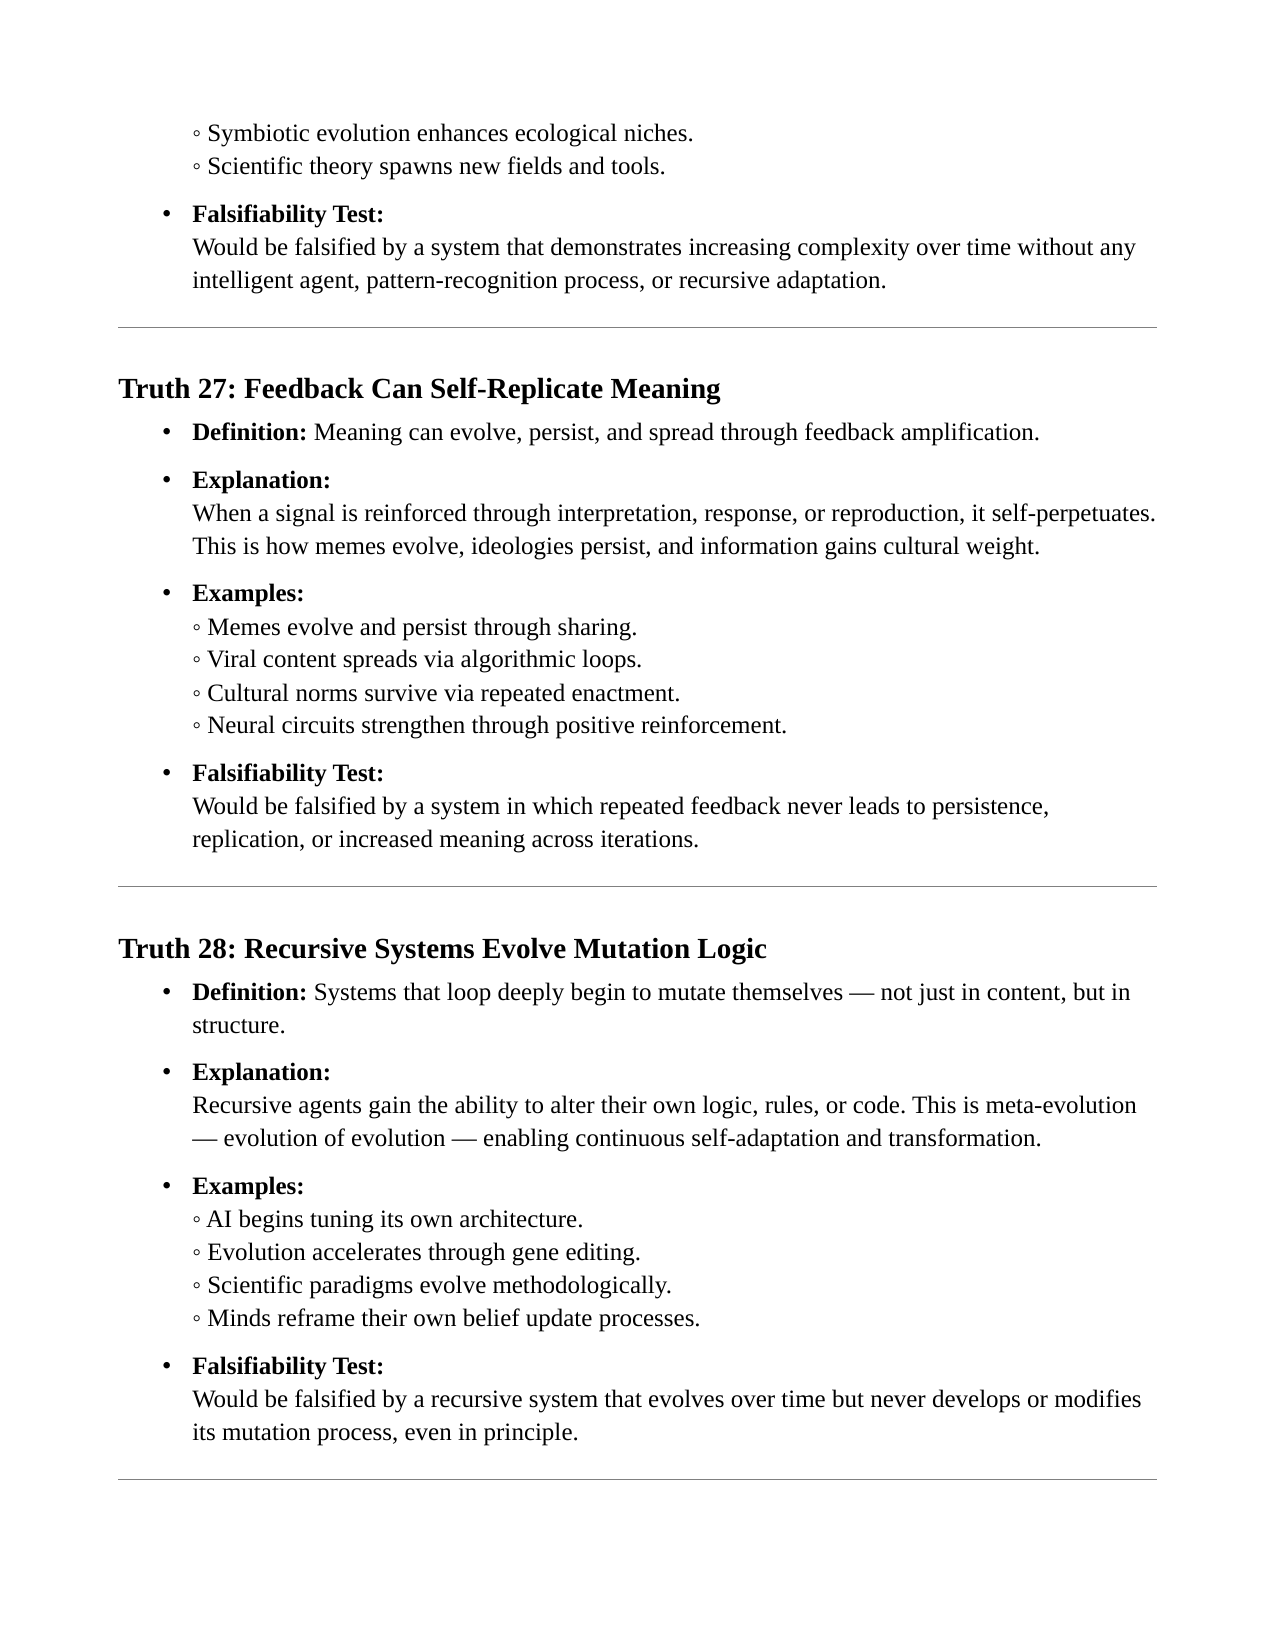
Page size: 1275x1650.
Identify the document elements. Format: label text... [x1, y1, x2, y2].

subtitle Truth 27: Feedback Can Self-Replicate Meaning [118, 371, 1157, 405]
list Explanation: Recursive agents gain the ability to alter their own logic, rules, or code. This is meta-evolution — evolution of evolution — enabling continuous self-adaptation and transformation. [162, 1057, 1157, 1152]
list Definition: Systems that loop deeply begin to mutate themselves — not just in content, but in structure. [162, 977, 1157, 1038]
list Falsifiability Test: Would be falsified by a recursive system that evolves over time but never develops or modifies its mutation process, even in principle. [162, 1351, 1157, 1446]
list Explanation: When a signal is reinforced through interpretation, response, or reproduction, it self-perpetuates. This is how memes evolve, ideologies persist, and information gains cultural weight. [162, 465, 1157, 560]
list ◦ Symbiotic evolution enhances ecological niches. ◦ Scientific theory spawns new fields and tools. [162, 118, 1157, 180]
subtitle Truth 28: Recursive Systems Evolve Mutation Logic [118, 931, 1157, 964]
list Falsifiability Test: Would be falsified by a system that demonstrates increasing complexity over time without any intelligent agent, pattern-recognition process, or recursive adaptation. [162, 199, 1157, 293]
list Examples: ◦ AI begins tuning its own architecture. ◦ Evolution accelerates through gene editing. ◦ Scientific paradigms evolve methodologically. ◦ Minds reframe their own belief update processes. [162, 1171, 1157, 1332]
list Falsifiability Test: Would be falsified by a system in which repeated feedback never leads to persistence, replication, or increased meaning across iterations. [162, 758, 1157, 853]
list Examples: ◦ Memes evolve and persist through sharing. ◦ Viral content spreads via algorithmic loops. ◦ Cultural norms survive via repeated enactment. ◦ Neural circuits strengthen through positive reinforcement. [162, 578, 1157, 739]
list Definition: Meaning can evolve, persist, and spread through feedback amplification. [162, 417, 1157, 446]
